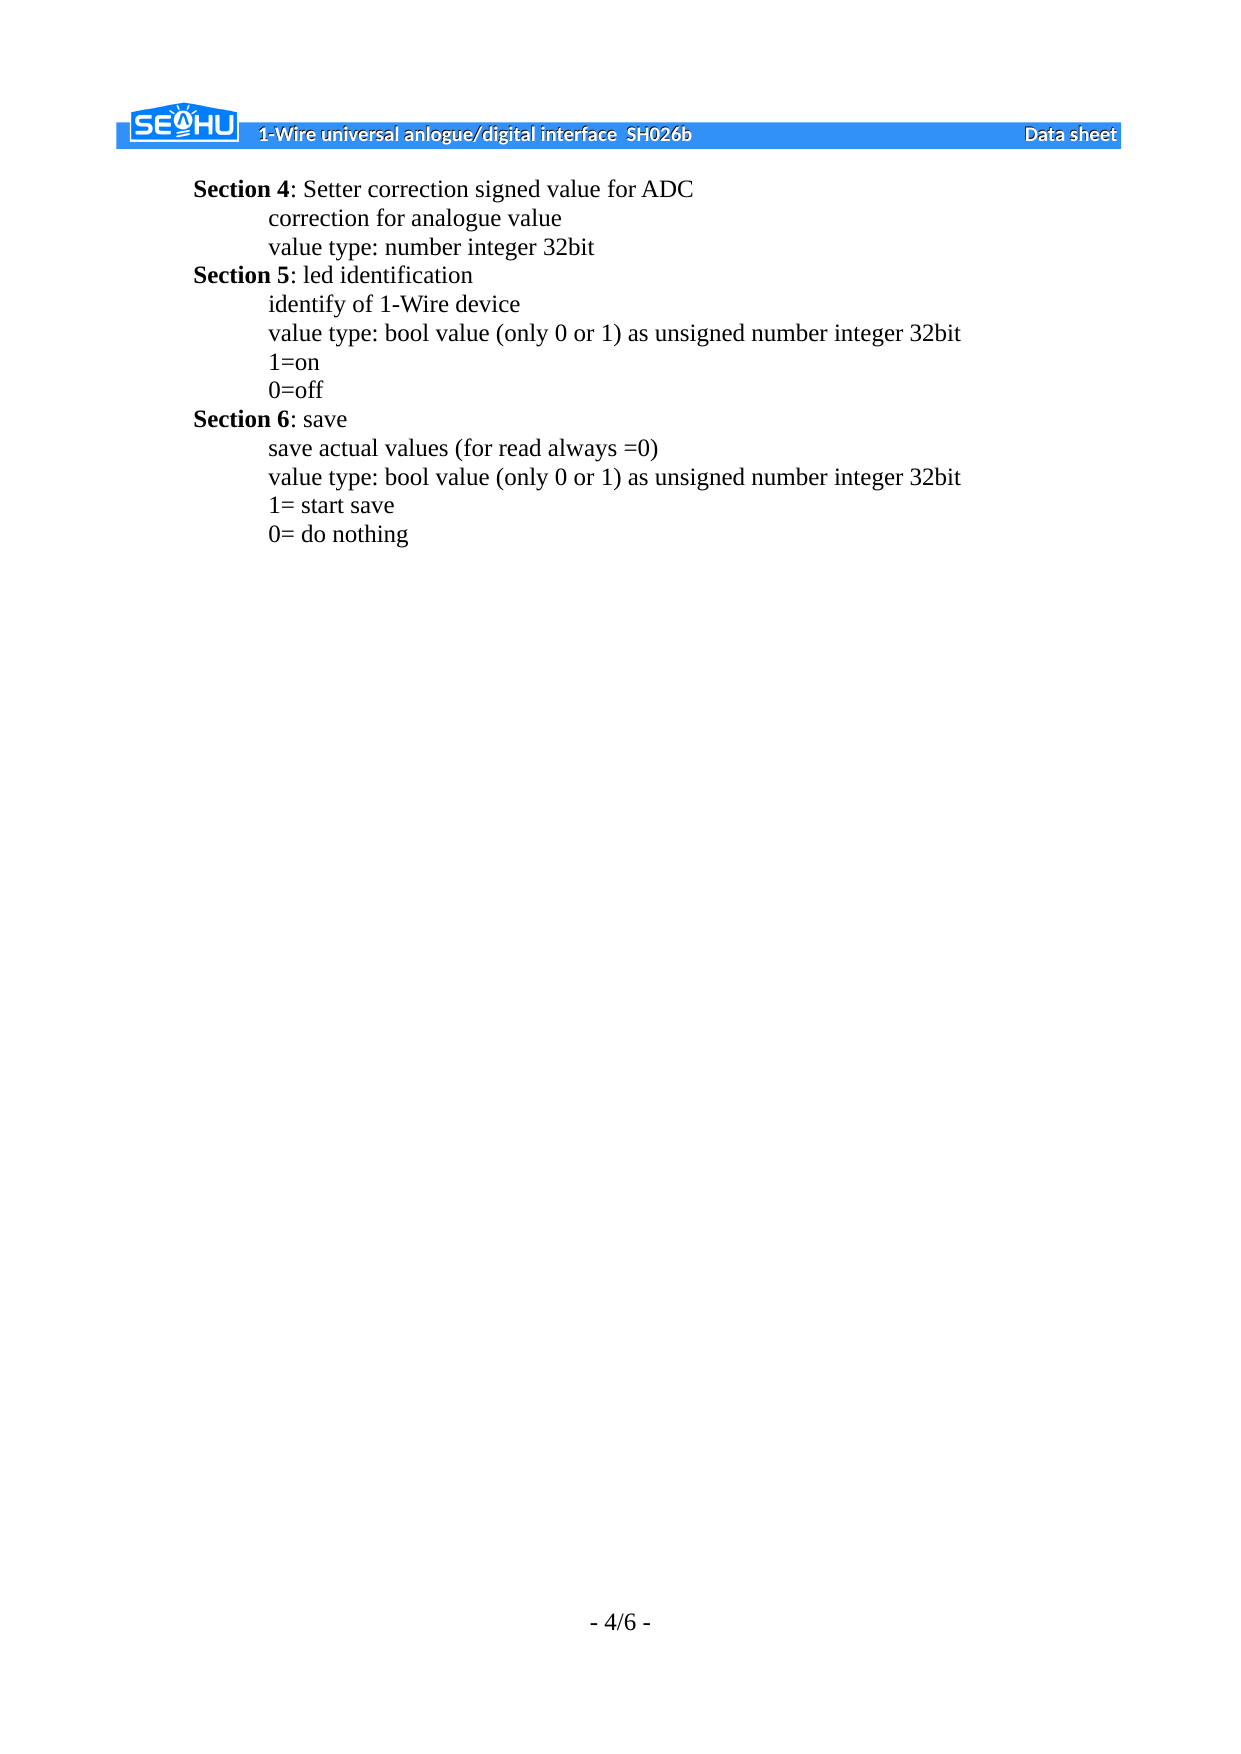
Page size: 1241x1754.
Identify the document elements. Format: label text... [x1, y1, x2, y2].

text 0= do nothing [118, 519, 1122, 548]
picture [129, 101, 239, 142]
text save actual values (for read always =0) [118, 433, 1122, 462]
text Section 5: led identification [118, 260, 1122, 289]
text identify of 1-Wire device [118, 289, 1122, 318]
text Section 4: Setter correction signed value for ADC [118, 174, 1122, 203]
text value type: bool value (only 0 or 1) as unsigned number integer 32bit [118, 462, 1122, 490]
text Section 6: save [118, 404, 1122, 433]
text 0=off [118, 375, 1122, 404]
text value type: number integer 32bit [118, 232, 1122, 260]
text value type: bool value (only 0 or 1) as unsigned number integer 32bit [118, 318, 1122, 347]
text correction for analogue value [118, 203, 1122, 232]
text 1= start save [118, 490, 1122, 519]
text 1=on [118, 347, 1122, 375]
